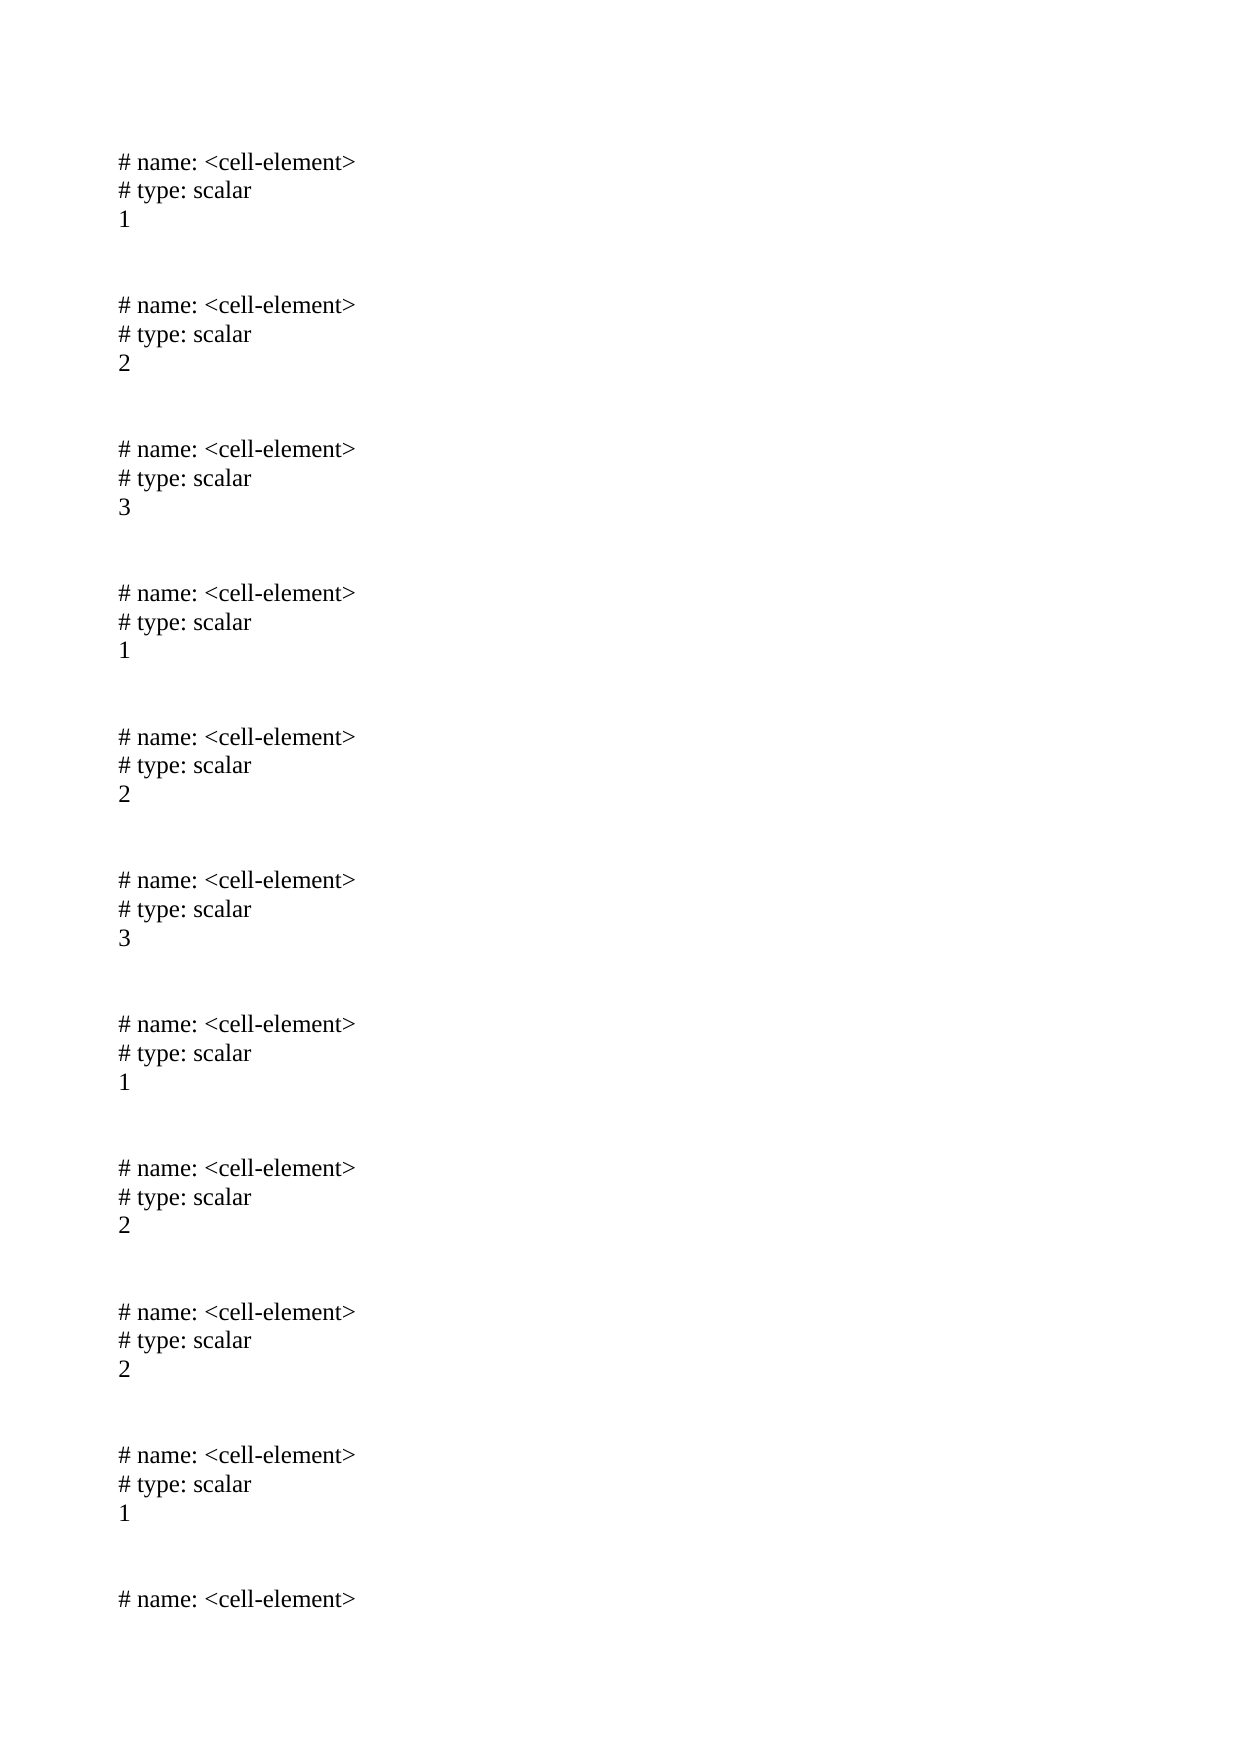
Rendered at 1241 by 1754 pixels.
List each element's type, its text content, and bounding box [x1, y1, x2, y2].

text 2 [118, 1211, 1122, 1239]
text # type: scalar [118, 1469, 1122, 1498]
text 1 [118, 1498, 1122, 1527]
text 1 [118, 204, 1122, 233]
text 3 [118, 923, 1122, 952]
text # type: scalar [118, 463, 1122, 492]
text # type: scalar [118, 751, 1122, 779]
text # name: <cell-element> [118, 291, 1122, 319]
text # type: scalar [118, 894, 1122, 923]
text # type: scalar [118, 607, 1122, 636]
text 1 [118, 636, 1122, 664]
text 2 [118, 348, 1122, 377]
text # name: <cell-element> [118, 434, 1122, 463]
text # type: scalar [118, 1182, 1122, 1211]
text # name: <cell-element> [118, 866, 1122, 894]
text # name: <cell-element> [118, 147, 1122, 176]
text # type: scalar [118, 1038, 1122, 1067]
text # name: <cell-element> [118, 1153, 1122, 1182]
text 1 [118, 1067, 1122, 1096]
text 3 [118, 492, 1122, 521]
text # name: <cell-element> [118, 1009, 1122, 1038]
text # name: <cell-element> [118, 1584, 1122, 1613]
text # name: <cell-element> [118, 1297, 1122, 1326]
text # name: <cell-element> [118, 578, 1122, 607]
text # type: scalar [118, 1326, 1122, 1354]
text # type: scalar [118, 319, 1122, 348]
text # name: <cell-element> [118, 1441, 1122, 1469]
text 2 [118, 1354, 1122, 1383]
text # name: <cell-element> [118, 722, 1122, 751]
text # type: scalar [118, 176, 1122, 204]
text 2 [118, 779, 1122, 808]
